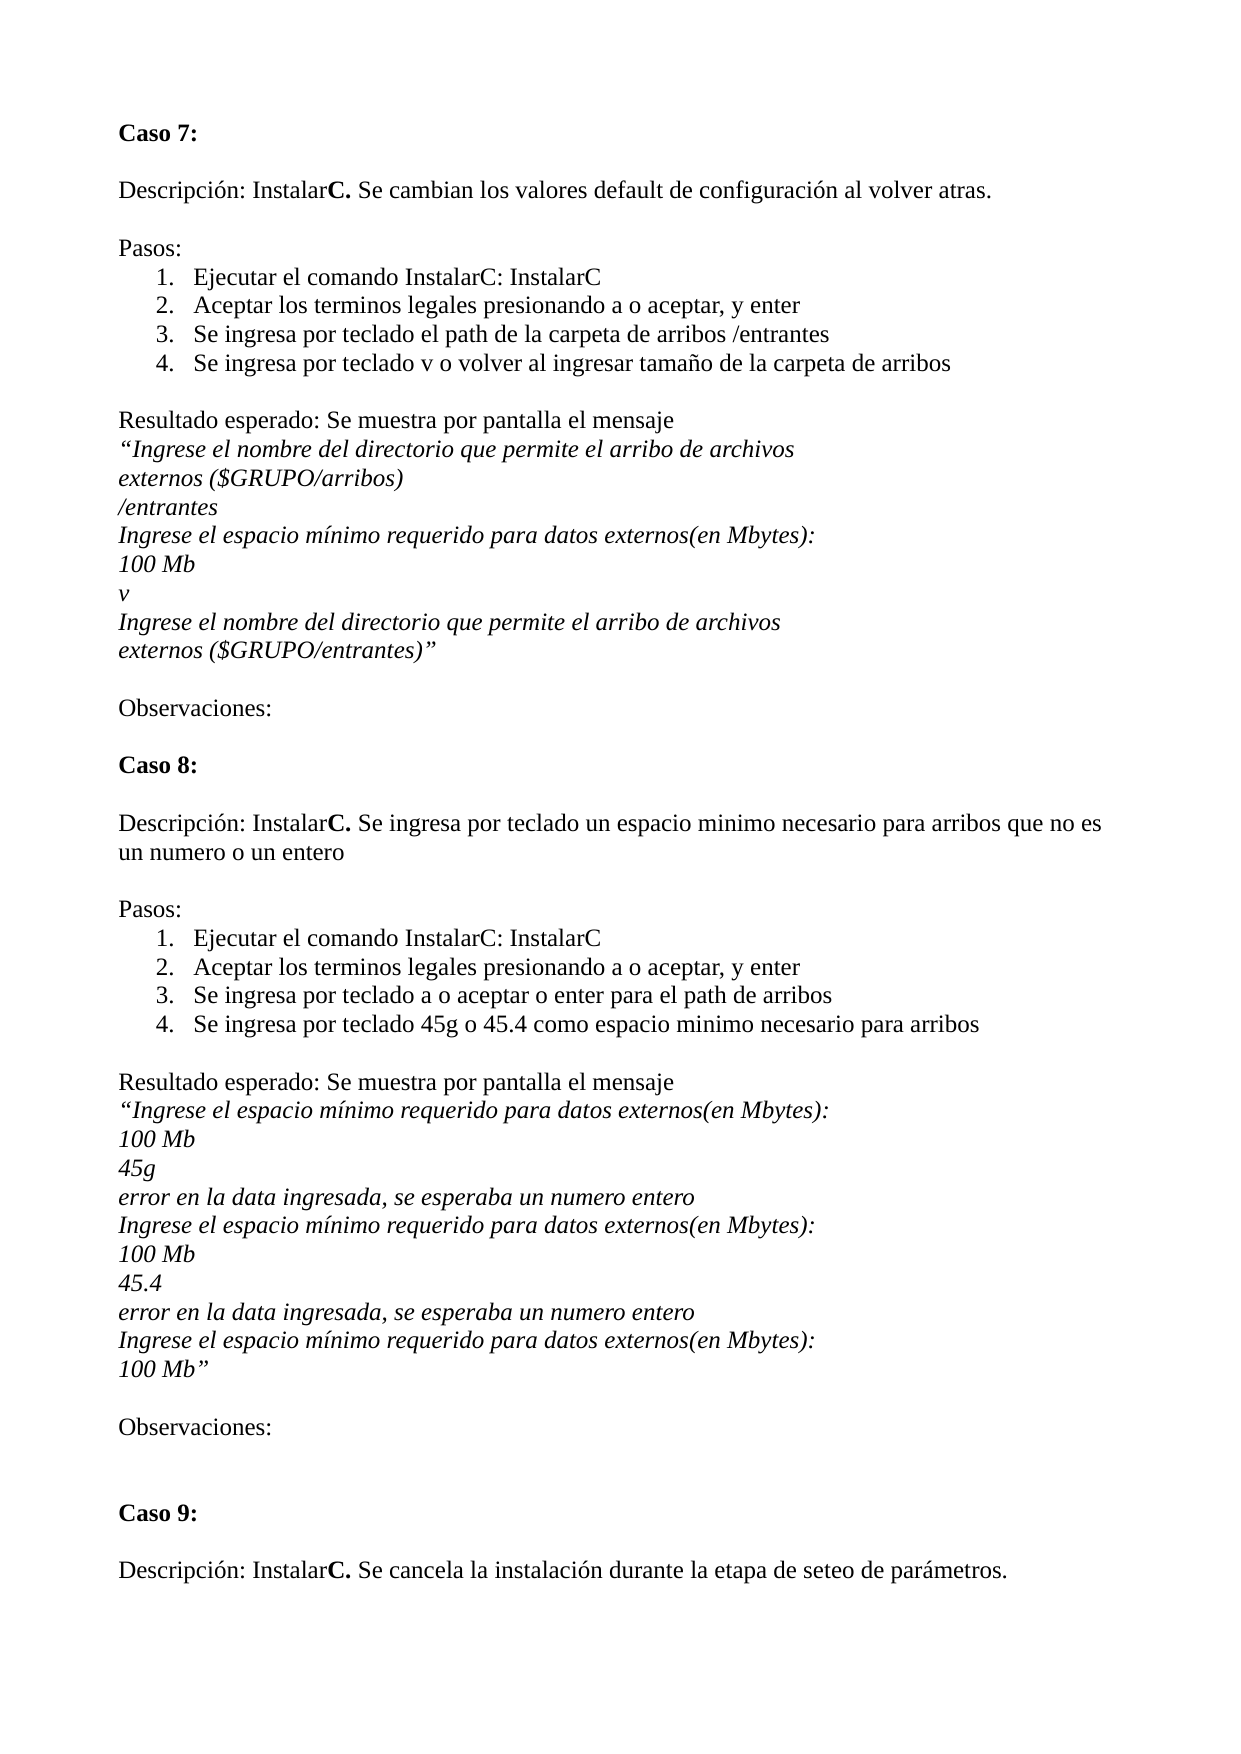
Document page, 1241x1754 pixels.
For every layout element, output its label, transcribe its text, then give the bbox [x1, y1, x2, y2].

text Pasos: [118, 894, 1122, 923]
list Aceptar los terminos legales presionando a o aceptar, y enter [156, 952, 1122, 981]
text 100 Mb” [118, 1354, 1122, 1383]
text Observaciones: [118, 693, 1122, 722]
text 100 Mb [118, 1124, 1122, 1153]
list Se ingresa por teclado 45g o 45.4 como espacio minimo necesario para arribos [156, 1009, 1122, 1038]
list Aceptar los terminos legales presionando a o aceptar, y enter [156, 291, 1122, 319]
text 45g [118, 1153, 1122, 1182]
text Caso 8: [118, 751, 1122, 779]
list Se ingresa por teclado a o aceptar o enter para el path de arribos [156, 981, 1122, 1009]
text Ingrese el espacio mínimo requerido para datos externos(en Mbytes): [118, 521, 1122, 549]
text “Ingrese el nombre del directorio que permite el arribo de archivos [118, 434, 1122, 463]
text v [118, 578, 1122, 607]
list Se ingresa por teclado el path de la carpeta de arribos /entrantes [156, 319, 1122, 348]
text Ingrese el espacio mínimo requerido para datos externos(en Mbytes): [118, 1211, 1122, 1239]
text Descripción: InstalarC. Se cambian los valores default de configuración al volver atras. [118, 176, 1122, 204]
text Resultado esperado: Se muestra por pantalla el mensaje [118, 1067, 1122, 1096]
text Ingrese el nombre del directorio que permite el arribo de archivos [118, 607, 1122, 636]
text /entrantes [118, 492, 1122, 521]
text Descripción: InstalarC. Se ingresa por teclado un espacio minimo necesario para arribos que no es un numero o un entero [118, 808, 1122, 866]
text Pasos: [118, 233, 1122, 262]
text Observaciones: [118, 1412, 1122, 1441]
text Caso 7: [118, 118, 1122, 147]
text error en la data ingresada, se esperaba un numero entero [118, 1182, 1122, 1211]
text 45.4 [118, 1268, 1122, 1297]
text Ingrese el espacio mínimo requerido para datos externos(en Mbytes): [118, 1326, 1122, 1354]
text error en la data ingresada, se esperaba un numero entero [118, 1297, 1122, 1326]
text 100 Mb [118, 1239, 1122, 1268]
text Resultado esperado: Se muestra por pantalla el mensaje [118, 406, 1122, 434]
text Descripción: InstalarC. Se cancela la instalación durante la etapa de seteo de parámetros. [118, 1556, 1122, 1584]
text externos ($GRUPO/entrantes)” [118, 636, 1122, 664]
text Caso 9: [118, 1498, 1122, 1527]
list Se ingresa por teclado v o volver al ingresar tamaño de la carpeta de arribos [156, 348, 1122, 377]
text externos ($GRUPO/arribos) [118, 463, 1122, 492]
text 100 Mb [118, 549, 1122, 578]
text “Ingrese el espacio mínimo requerido para datos externos(en Mbytes): [118, 1096, 1122, 1124]
list Ejecutar el comando InstalarC: InstalarC [156, 923, 1122, 952]
list Ejecutar el comando InstalarC: InstalarC [156, 262, 1122, 291]
